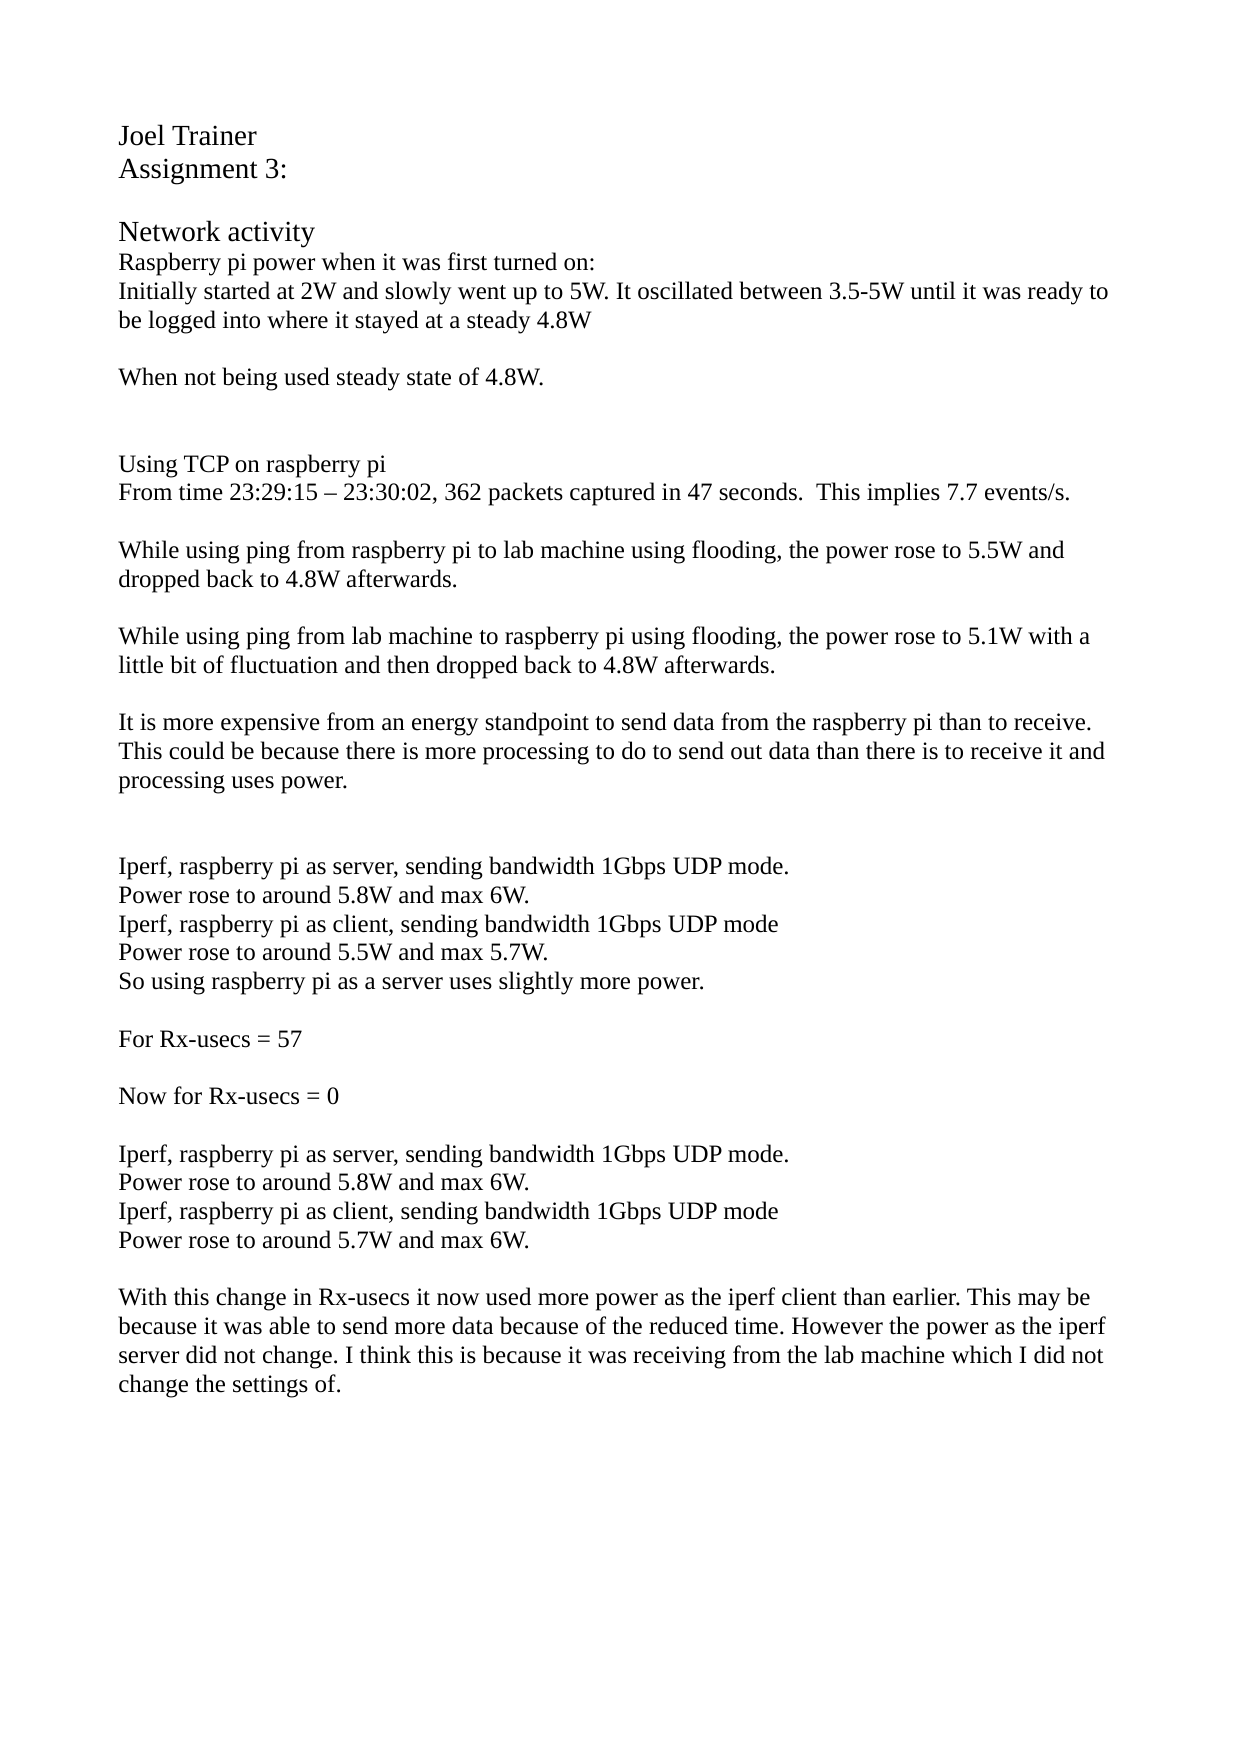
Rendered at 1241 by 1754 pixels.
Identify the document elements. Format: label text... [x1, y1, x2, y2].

text When not being used steady state of 4.8W. [118, 362, 1122, 391]
text While using ping from lab machine to raspberry pi using flooding, the power rose to 5.1W with a little bit of fluctuation and then dropped back to 4.8W afterwards. [118, 621, 1122, 679]
text While using ping from raspberry pi to lab machine using flooding, the power rose to 5.5W and dropped back to 4.8W afterwards. [118, 535, 1122, 592]
text Iperf, raspberry pi as client, sending bandwidth 1Gbps UDP mode [118, 909, 1122, 937]
text Power rose to around 5.5W and max 5.7W. [118, 937, 1122, 966]
text Raspberry pi power when it was first turned on: [118, 247, 1122, 276]
text Iperf, raspberry pi as server, sending bandwidth 1Gbps UDP mode. [118, 851, 1122, 880]
text Iperf, raspberry pi as client, sending bandwidth 1Gbps UDP mode [118, 1196, 1122, 1225]
text Iperf, raspberry pi as server, sending bandwidth 1Gbps UDP mode. [118, 1139, 1122, 1167]
text Joel Trainer [118, 118, 1122, 152]
text Using TCP on raspberry pi [118, 449, 1122, 477]
text With this change in Rx-usecs it now used more power as the iperf client than earlier. This may be because it was able to send more data because of the reduced time. However the power as the iperf server did not change. I think this is because it was receiving from the lab machine which I did not change the settings of. [118, 1282, 1122, 1397]
text Now for Rx-usecs = 0 [118, 1081, 1122, 1110]
text From time 23:29:15 – 23:30:02, 362 packets captured in 47 seconds. This implies 7.7 events/s. [118, 477, 1122, 506]
text It is more expensive from an energy standpoint to send data from the raspberry pi than to receive. This could be because there is more processing to do to send out data than there is to receive it and processing uses power. [118, 707, 1122, 794]
text Power rose to around 5.8W and max 6W. [118, 1167, 1122, 1196]
text Assignment 3: [118, 152, 1122, 185]
text Initially started at 2W and slowly went up to 5W. It oscillated between 3.5-5W until it was ready to be logged into where it stayed at a steady 4.8W [118, 276, 1122, 334]
text So using raspberry pi as a server uses slightly more power. [118, 966, 1122, 995]
text Power rose to around 5.8W and max 6W. [118, 880, 1122, 909]
text For Rx-usecs = 57 [118, 1024, 1122, 1052]
text Power rose to around 5.7W and max 6W. [118, 1225, 1122, 1254]
text Network activity [118, 214, 1122, 247]
